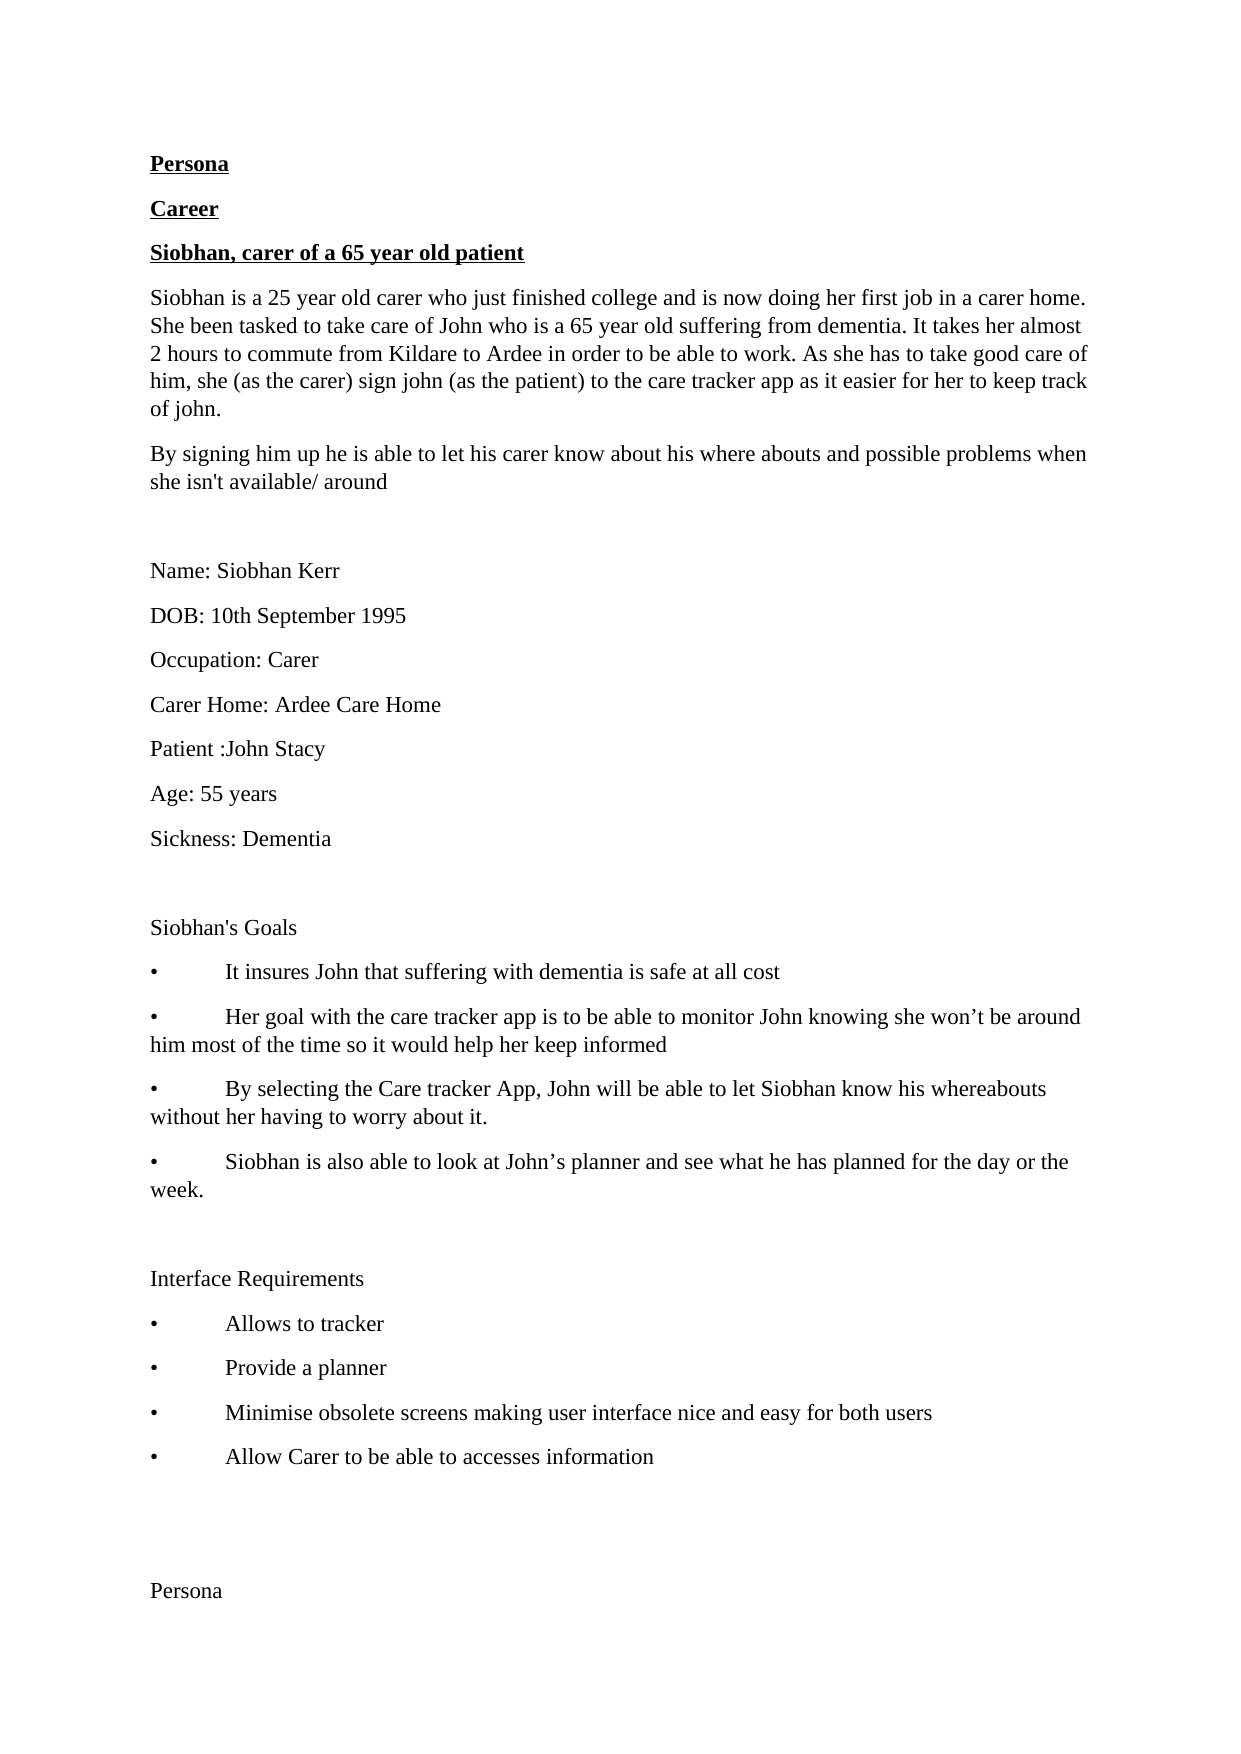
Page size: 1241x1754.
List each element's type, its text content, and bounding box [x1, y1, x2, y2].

text Siobhan is a 25 year old carer who just finished college and is now doing her first job in a carer home. She been tasked to take care of John who is a 65 year old suffering from dementia. It takes her almost 2 hours to commute from Kildare to Ardee in order to be able to work. As she has to take good care of him, she (as the carer) sign john (as the patient) to the care tracker app as it easier for her to keep track of john. [150, 284, 1090, 422]
text • Allows to tracker [150, 1309, 1090, 1336]
text Carer Home: Ardee Care Home [150, 691, 1090, 717]
text By signing him up he is able to let his carer know about his where abouts and possible problems when she isn't available/ around [150, 440, 1090, 494]
text • Minimise obsolete screens making user interface nice and easy for both users [150, 1399, 1090, 1425]
text Age: 55 years [150, 780, 1090, 806]
text Sickness: Dementia [150, 824, 1090, 851]
text • Siobhan is also able to look at John’s planner and see what he has planned for the day or the week. [150, 1148, 1090, 1202]
text • Her goal with the care tracker app is to be able to monitor John knowing she won’t be around him most of the time so it would help her keep informed [150, 1003, 1090, 1057]
text Siobhan, carer of a 65 year old patient [150, 239, 1090, 266]
text • Provide a planner [150, 1354, 1090, 1381]
text DOB: 10th September 1995 [150, 602, 1090, 628]
text Siobhan's Goals [150, 914, 1090, 940]
text Occupation: Carer [150, 646, 1090, 673]
text Persona [150, 1577, 1090, 1603]
text • By selecting the Care tracker App, John will be able to let Siobhan know his whereabouts without her having to worry about it. [150, 1075, 1090, 1130]
text Interface Requirements [150, 1265, 1090, 1291]
text Patient :John Stacy [150, 735, 1090, 762]
text Persona [150, 150, 1090, 176]
text Name: Siobhan Kerr [150, 557, 1090, 583]
text • It insures John that suffering with dementia is safe at all cost [150, 958, 1090, 985]
text Career [150, 194, 1090, 221]
text • Allow Carer to be able to accesses information [150, 1443, 1090, 1470]
